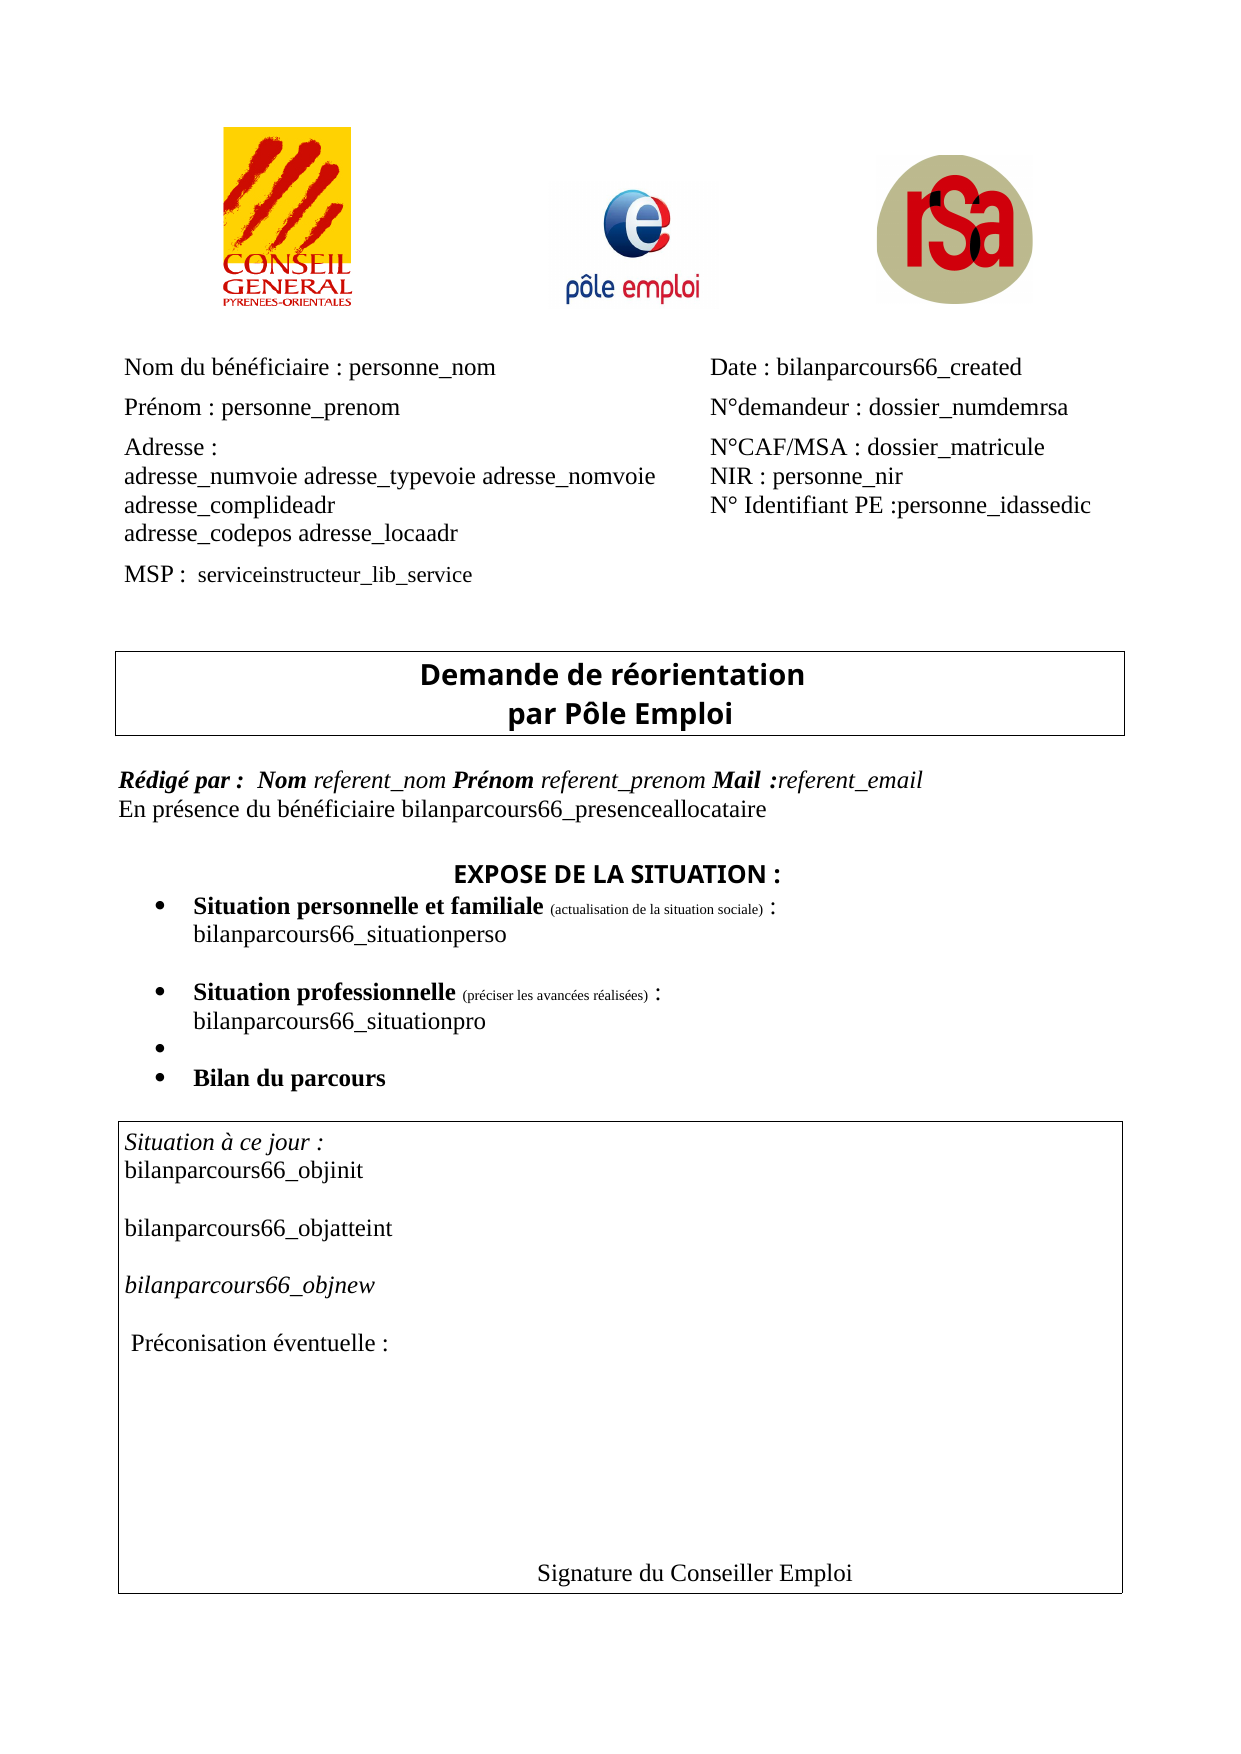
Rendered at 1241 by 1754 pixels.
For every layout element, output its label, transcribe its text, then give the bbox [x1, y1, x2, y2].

list Situation professionnelle (préciser les avancées réalisées) : [156, 977, 1122, 1006]
table_cell [704, 553, 1122, 593]
table_cell N°CAF/MSA : dossier_matricule NIR : personne_nir N° Identifiant PE :personne_idassedic [704, 427, 1122, 553]
table_header Situation à ce jour : bilanparcours66_objinit bilanparcours66_objatteint bilanparcours66_objnew Préconisation éventuelle : Signature du Conseiller Emploi [119, 1122, 1122, 1592]
table_cell N°demandeur : dossier_numdemrsa [704, 386, 1122, 427]
table_cell Prénom : personne_prenom [118, 386, 704, 427]
table_header Date : bilanparcours66_created [704, 346, 1122, 386]
list Bilan du parcours [156, 1063, 1122, 1092]
table_cell Adresse : adresse_numvoie adresse_typevoie adresse_nomvoie adresse_complideadr adresse_codepos adresse_locaadr [118, 427, 704, 553]
list bilanparcours66_situationperso [156, 919, 1122, 948]
table_cell MSP : serviceinstructeur_lib_service [118, 553, 704, 593]
text par Pôle Emploi [116, 690, 1124, 735]
text Demande de réorientation [116, 652, 1124, 690]
table_header Nom du bénéficiaire : personne_nom [118, 346, 704, 386]
picture [548, 181, 719, 309]
text En présence du bénéficiaire bilanparcours66_presenceallocataire [118, 794, 1122, 823]
list Situation personnelle et familiale (actualisation de la situation sociale) : [156, 891, 1122, 919]
text EXPOSE DE LA SITUATION : [118, 857, 1122, 891]
text Rédigé par : Nom referent_nom Prénom referent_prenom Mail :referent_email [118, 765, 1122, 794]
list bilanparcours66_situationpro [156, 1006, 1122, 1034]
